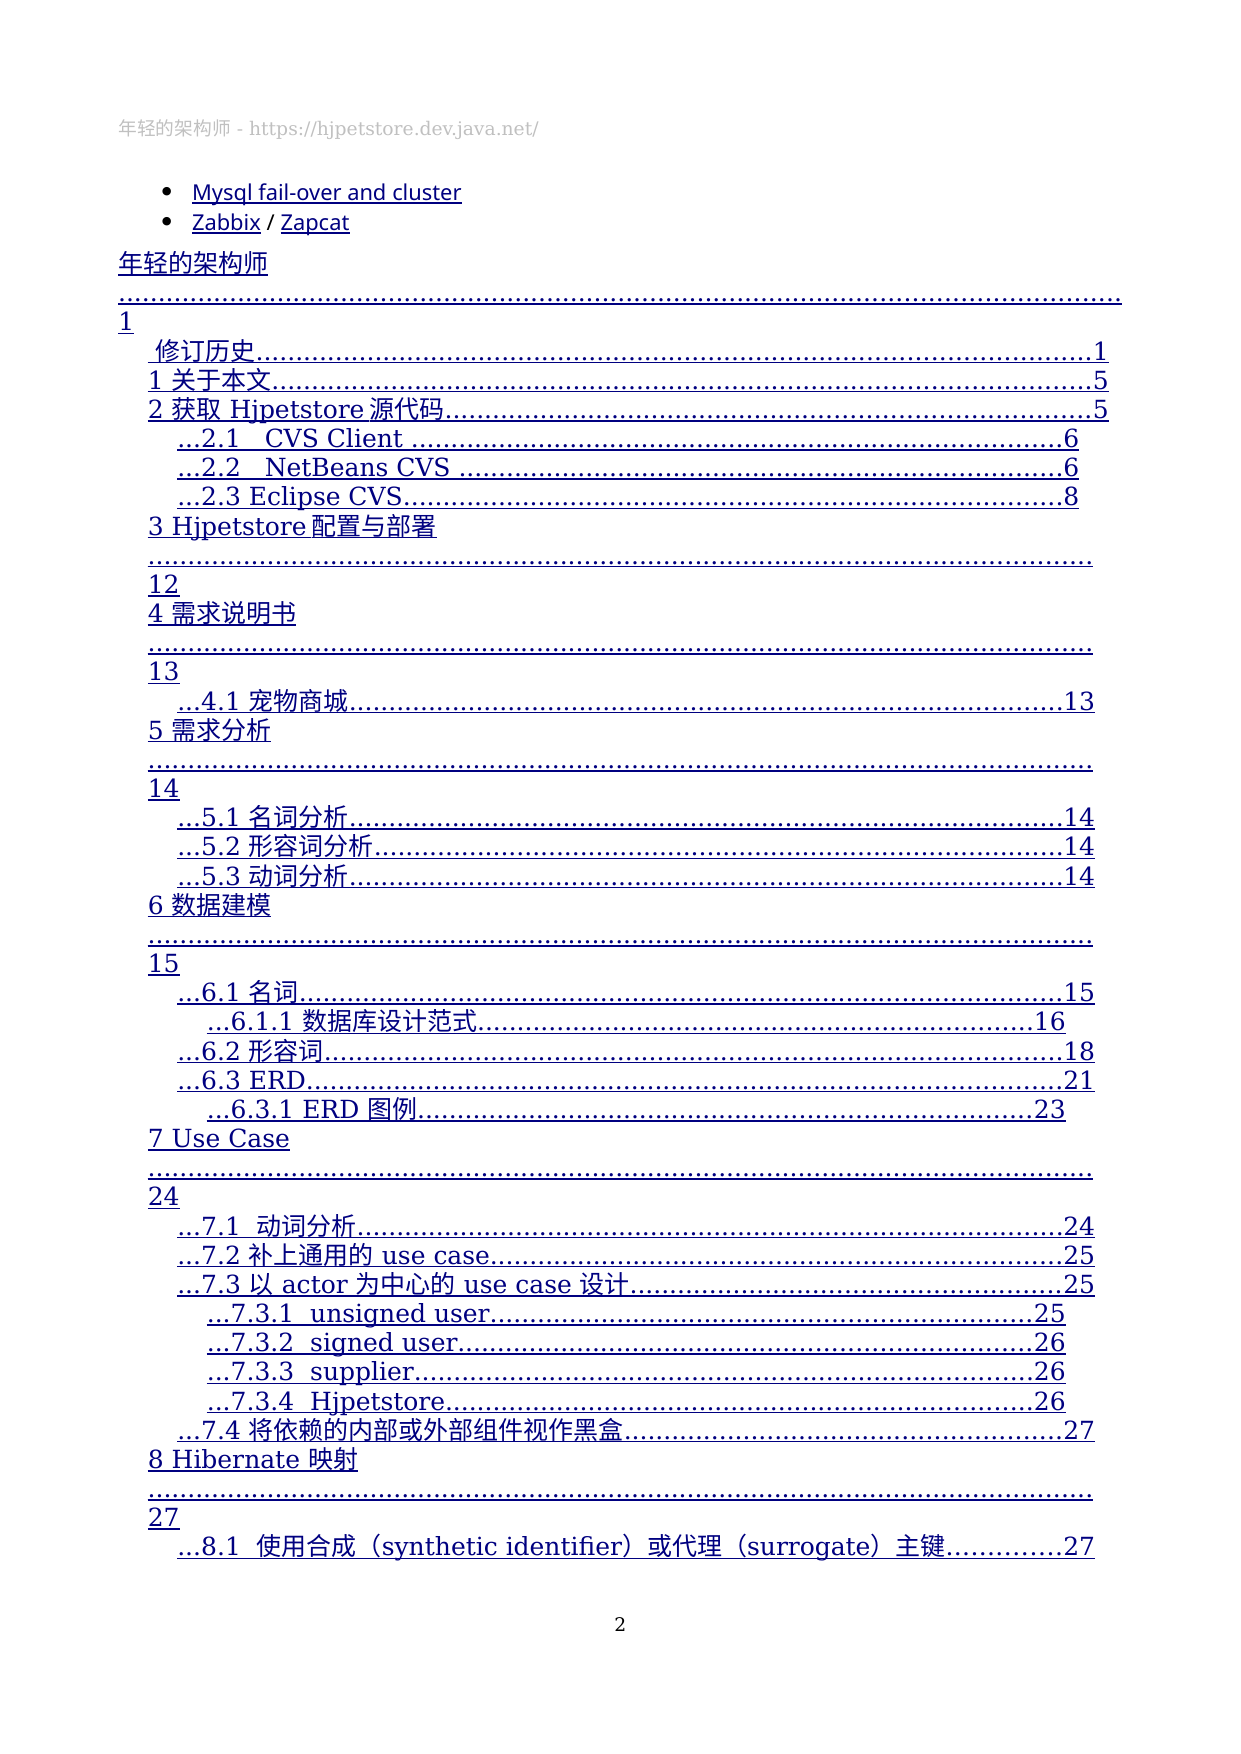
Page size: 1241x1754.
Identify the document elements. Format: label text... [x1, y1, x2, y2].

text ...8.1 使用合成（synthetic identifier）或代理（surrogate）主键 27 [177, 1532, 1122, 1562]
text 1 关于本文 5 [148, 366, 1122, 395]
text ...5.2 形容词分析 14 [177, 832, 1122, 862]
text ...2.3 Eclipse CVS 8 [177, 482, 1122, 512]
text ...6.1 名词 15 [177, 978, 1122, 1007]
text 7 Use Case 24 [148, 1124, 1122, 1212]
text ...5.1 名词分析 14 [177, 803, 1122, 832]
text ...7.3.3 supplier 26 [207, 1357, 1122, 1387]
text ...6.3 ERD 21 [177, 1066, 1122, 1095]
text ...2.2 NetBeans CVS 6 [177, 453, 1122, 482]
list Mysql fail-over and cluster [162, 177, 1122, 207]
text 2 获取 Hjpetstore源代码 5 [148, 395, 1122, 424]
text 年轻的架构师 1 [118, 249, 1122, 303]
text ...6.3.1 ERD 图例 23 [207, 1095, 1122, 1124]
text 6 数据建模 15 [148, 891, 1122, 978]
text 4 需求说明书 13 [148, 599, 1122, 687]
text ...6.1.1 数据库设计范式 16 [207, 1007, 1122, 1037]
text ...7.2 补上通用的 use case 25 [177, 1241, 1122, 1270]
text ...5.3 动词分析 14 [177, 862, 1122, 891]
text ...6.2 形容词 18 [177, 1037, 1122, 1066]
text ...7.3.2 signed user 26 [207, 1328, 1122, 1357]
list Zabbix / Zapcat [162, 207, 1122, 237]
text ...4.1 宠物商城 13 [177, 687, 1122, 716]
text ...7.3 以 actor 为中心的 use case 设计 25 [177, 1270, 1122, 1299]
text 5 需求分析 14 [148, 716, 1122, 803]
text ...7.3.1 unsigned user 25 [207, 1299, 1122, 1328]
text 修订历史 1 [148, 337, 1122, 366]
text ...2.1 CVS Client 6 [177, 424, 1122, 453]
text ...7.3.4 Hjpetstore 26 [207, 1387, 1122, 1416]
text ...7.1 动词分析 24 [177, 1212, 1122, 1241]
text 3 Hjpetstore配置与部署 12 [148, 512, 1122, 599]
text ...7.4 将依赖的内部或外部组件视作黑盒 27 [177, 1416, 1122, 1445]
text 8 Hibernate 映射 27 [148, 1445, 1122, 1532]
text 年轻的架构师 1 [225, 257, 240, 274]
text 年轻的架构师 1 [118, 305, 1122, 337]
